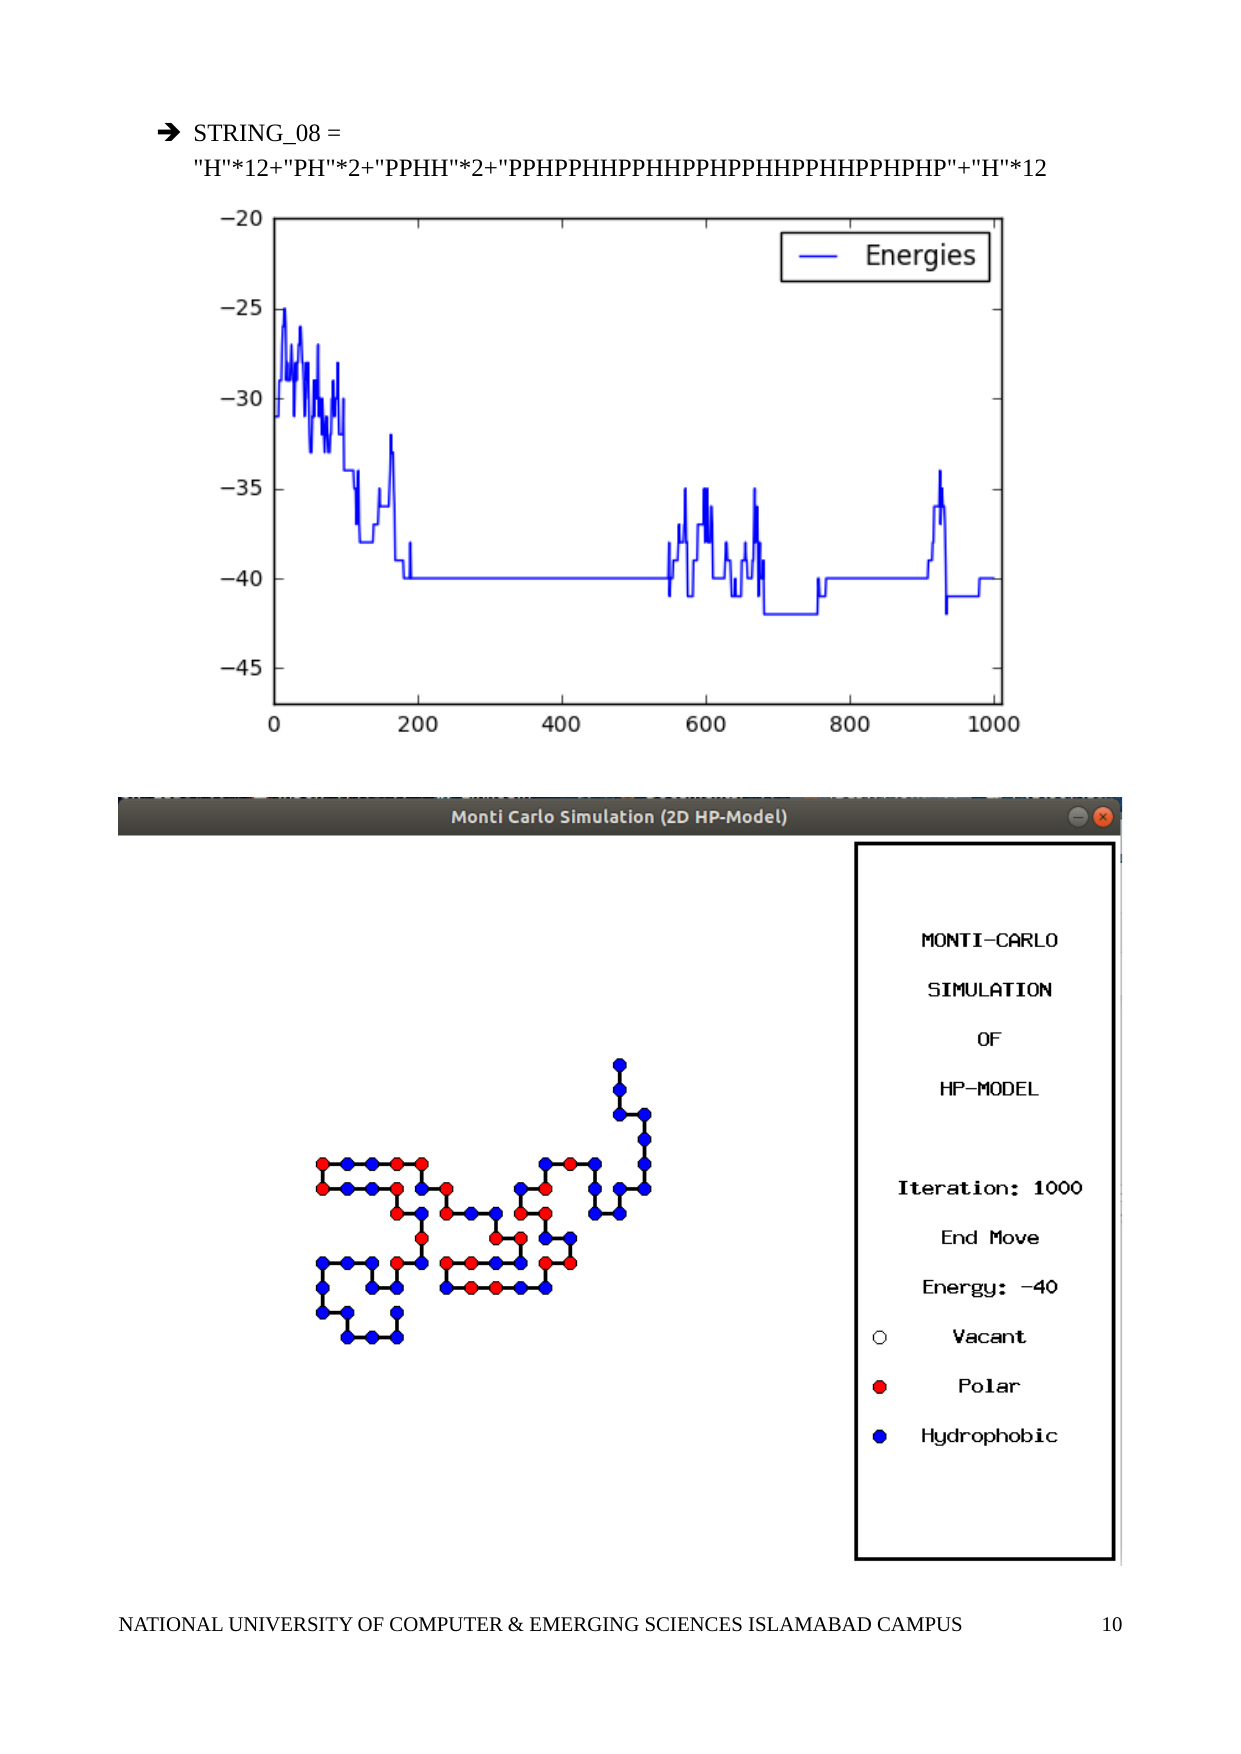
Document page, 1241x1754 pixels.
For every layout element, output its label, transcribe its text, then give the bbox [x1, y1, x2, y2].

picture [118, 797, 1123, 1566]
picture [205, 201, 1035, 743]
list STRING_08 = "H"*12+"PH"*2+"PPHH"*2+"PPHPPHHPPHHPPHPPHHPPHHPPHPHP"+"H"*12 [156, 118, 1122, 181]
